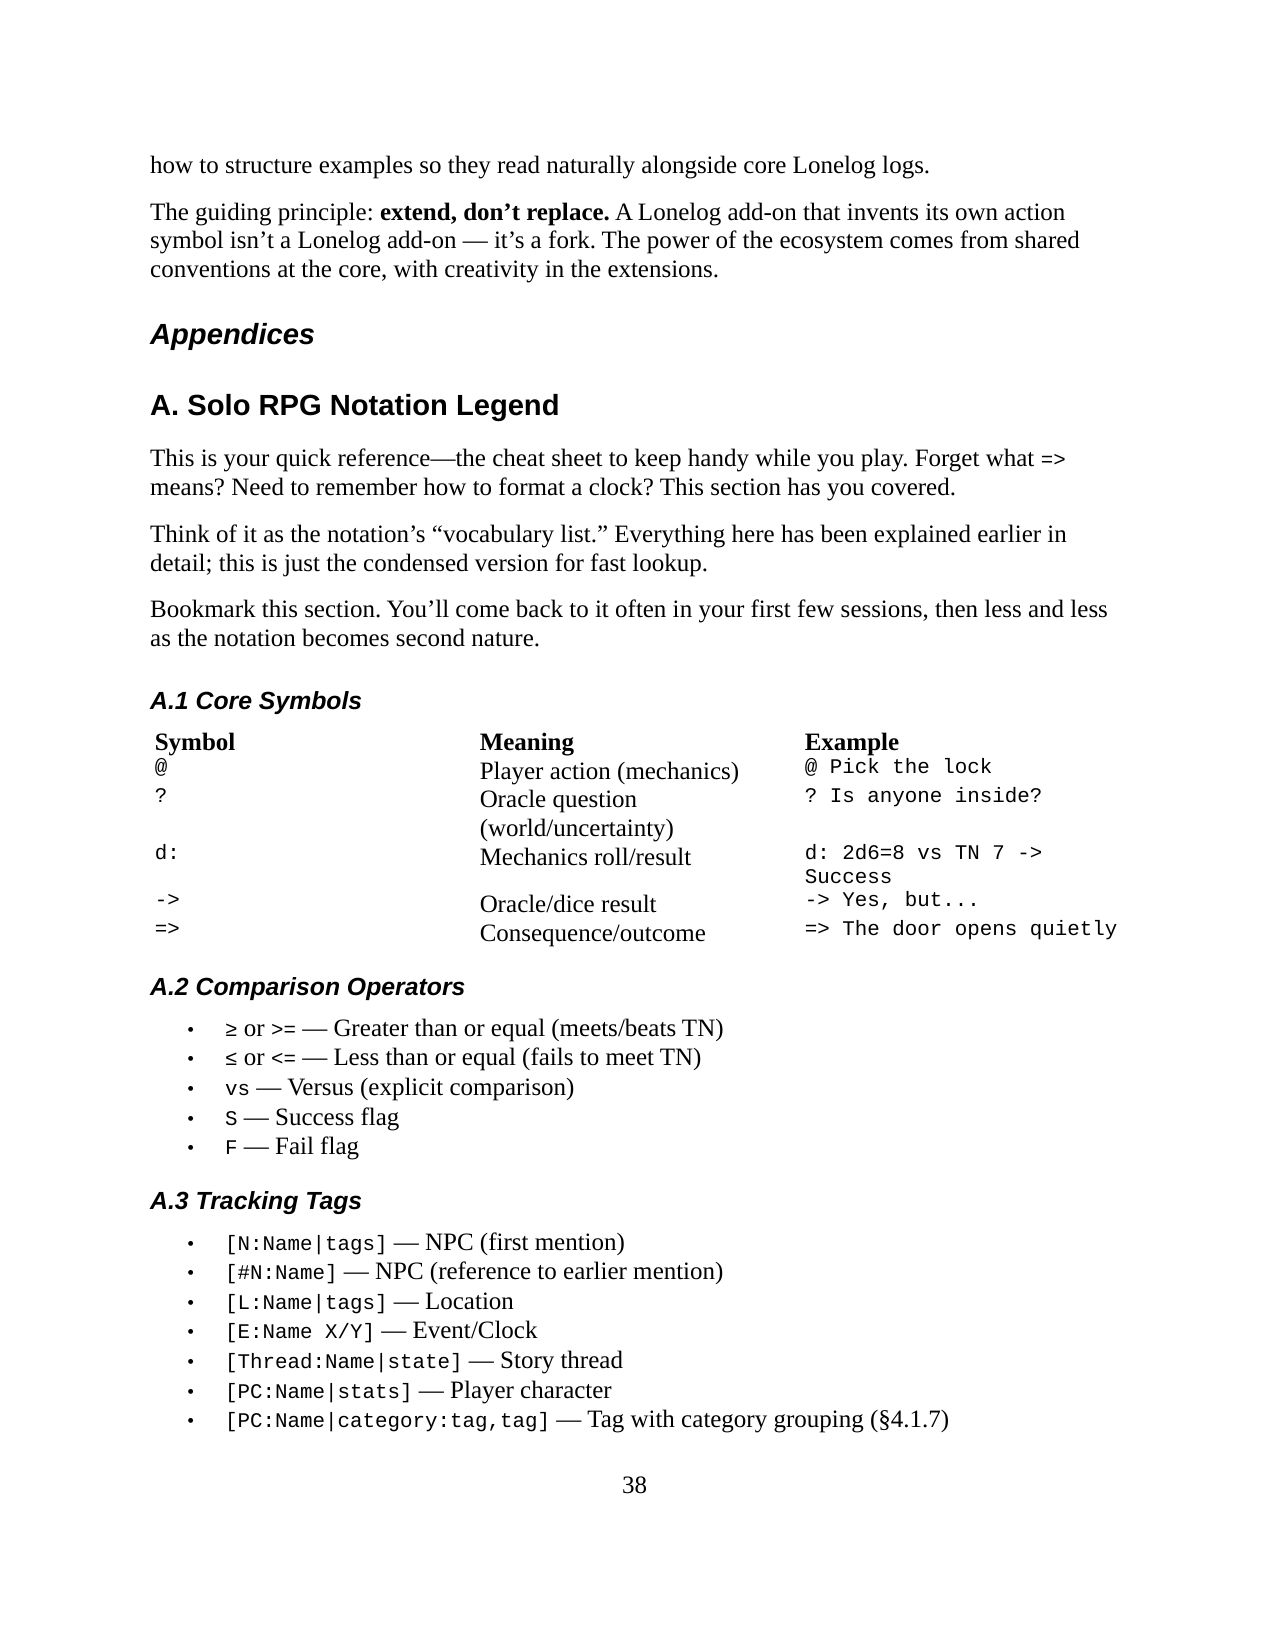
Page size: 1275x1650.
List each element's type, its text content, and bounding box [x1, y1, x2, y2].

text The guiding principle: extend, don’t replace. A Lonelog add-on that invents its own action symbol isn’t a Lonelog add-on — it’s a fork. The power of the ecosystem comes from shared conventions at the core, with creativity in the extensions. [150, 197, 1125, 283]
list ≥ or >= — Greater than or equal (meets/beats TN) [187, 1013, 1125, 1042]
table_cell @ [150, 756, 475, 784]
table_cell => The door opens quietly [800, 918, 1125, 947]
list [E:Name X/Y] — Event/Clock [187, 1316, 1125, 1345]
list ≤ or <= — Less than or equal (fails to meet TN) [187, 1042, 1125, 1072]
table_header Meaning [475, 727, 800, 756]
table_cell @ Pick the lock [800, 756, 1125, 784]
subtitle A.1 Core Symbols [150, 686, 1125, 714]
table_cell ? [150, 785, 475, 842]
table_cell -> [150, 889, 475, 918]
subtitle A.3 Tracking Tags [150, 1186, 1125, 1214]
text how to structure examples so they read naturally alongside core Lonelog logs. [150, 150, 1125, 179]
table_cell Consequence/outcome [475, 918, 800, 947]
list [L:Name|tags] — Location [187, 1286, 1125, 1316]
list F — Fail flag [187, 1131, 1125, 1161]
table_cell d: 2d6=8 vs TN 7 -> Success [800, 842, 1125, 889]
list S — Success flag [187, 1102, 1125, 1131]
table_header Example [800, 727, 1125, 756]
list vs — Versus (explicit comparison) [187, 1072, 1125, 1102]
list [N:Name|tags] — NPC (first mention) [187, 1227, 1125, 1256]
subtitle A.2 Comparison Operators [150, 972, 1125, 1000]
table_cell -> Yes, but... [800, 889, 1125, 918]
list [Thread:Name|state] — Story thread [187, 1345, 1125, 1375]
text Think of it as the notation’s “vocabulary list.” Everything here has been explained earlier in detail; this is just the condensed version for fast lookup. [150, 519, 1125, 577]
table_cell ? Is anyone inside? [800, 785, 1125, 842]
table_cell Mechanics roll/result [475, 842, 800, 889]
table_header Symbol [150, 727, 475, 756]
table_cell d: [150, 842, 475, 889]
table_cell Player action (mechanics) [475, 756, 800, 784]
table_cell Oracle question (world/uncertainty) [475, 785, 800, 842]
text This is your quick reference—the cheat sheet to keep handy while you play. Forget what => means? Need to remember how to format a clock? This section has you covered. [150, 443, 1125, 501]
text Bookmark this section. You’ll come back to it often in your first few sessions, then less and less as the notation becomes second nature. [150, 594, 1125, 652]
subtitle Appendices [150, 317, 1125, 350]
table_cell Oracle/dice result [475, 889, 800, 918]
list [PC:Name|category:tag,tag] — Tag with category grouping (§4.1.7) [187, 1404, 1125, 1434]
subtitle A. Solo RPG Notation Legend [150, 388, 1125, 421]
list [#N:Name] — NPC (reference to earlier mention) [187, 1256, 1125, 1286]
list [PC:Name|stats] — Player character [187, 1375, 1125, 1404]
table_cell => [150, 918, 475, 947]
